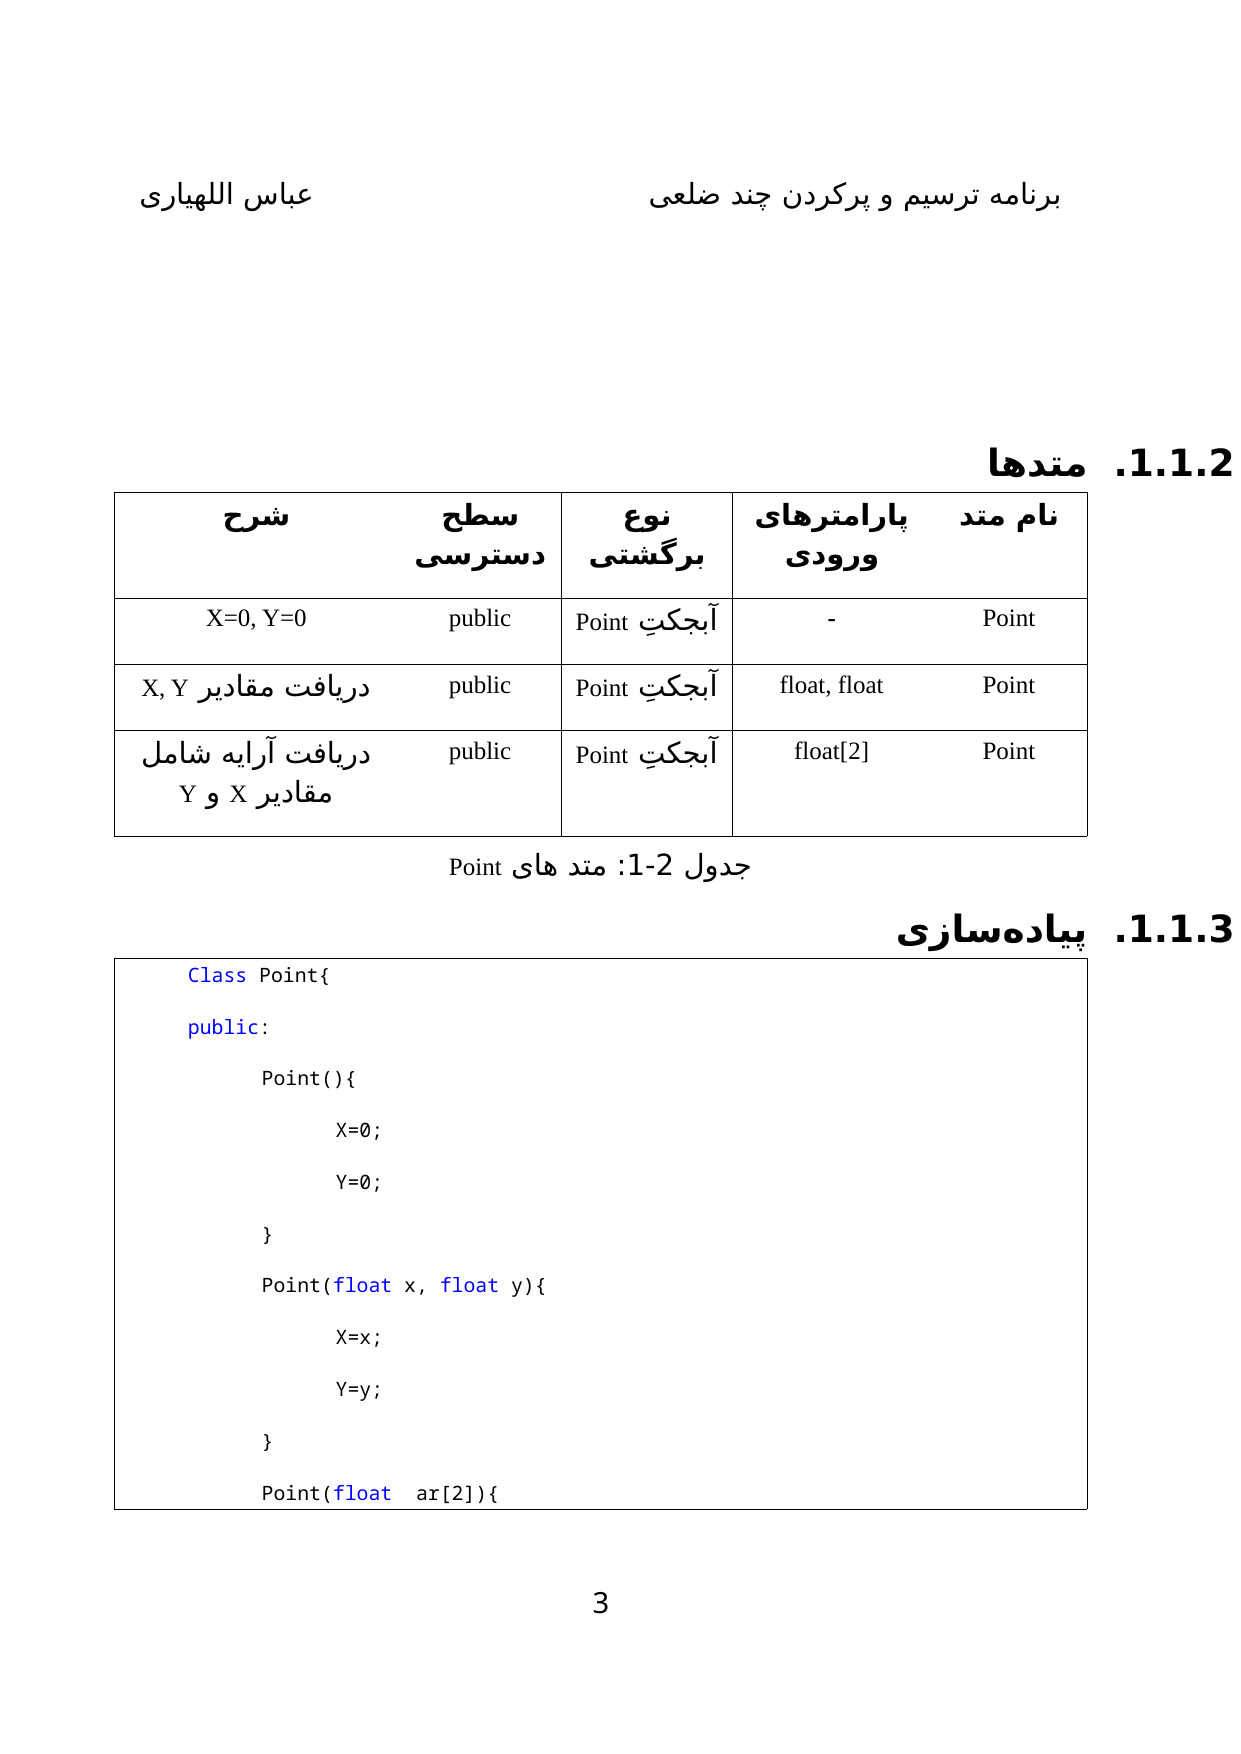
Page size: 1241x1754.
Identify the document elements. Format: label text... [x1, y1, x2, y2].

subtitle متدها [114, 442, 1087, 486]
table_cell - [733, 599, 931, 664]
table_cell آبجکتِ Point [562, 599, 732, 664]
text Point(float ar[2]){ [115, 1476, 1087, 1509]
table_cell X=0, Y=0 [115, 599, 398, 664]
table_cell Point [931, 599, 1087, 664]
table_cell آبجکتِ Point [562, 731, 732, 836]
table_header شرح [115, 493, 398, 597]
table_cell دریافت آرایه شامل مقادیر X و Y [115, 731, 398, 836]
table_header نام متد [931, 493, 1087, 597]
table_cell float[2] [733, 731, 931, 836]
text } [115, 1217, 1087, 1247]
text X=0; [115, 1113, 1087, 1143]
table_cell float, float [733, 665, 931, 730]
table_header سطح دسترسی [398, 493, 561, 597]
text Point(float x, float y){ [115, 1269, 1087, 1299]
table_cell public [398, 665, 561, 730]
table_cell public [398, 731, 561, 836]
table_cell دریافت مقادیر X, Y [115, 665, 398, 730]
text Y=0; [115, 1165, 1087, 1195]
text Point(){ [115, 1062, 1087, 1092]
table_cell Point [931, 665, 1087, 730]
subtitle پیاده‌سازی [114, 908, 1087, 952]
table_cell آبجکتِ Point [562, 665, 732, 730]
table_cell Point [931, 731, 1087, 836]
text Class Point{ [115, 959, 1087, 988]
table_header پارامترهای ورودی [733, 493, 931, 597]
text X=x; [115, 1320, 1087, 1351]
text جدول 1-2: متد های Point [114, 848, 1087, 882]
text } [115, 1424, 1087, 1454]
table_cell public [398, 599, 561, 664]
text Y=y; [115, 1372, 1087, 1402]
table_header نوع برگشتی [562, 493, 732, 597]
text public: [115, 1010, 1087, 1040]
